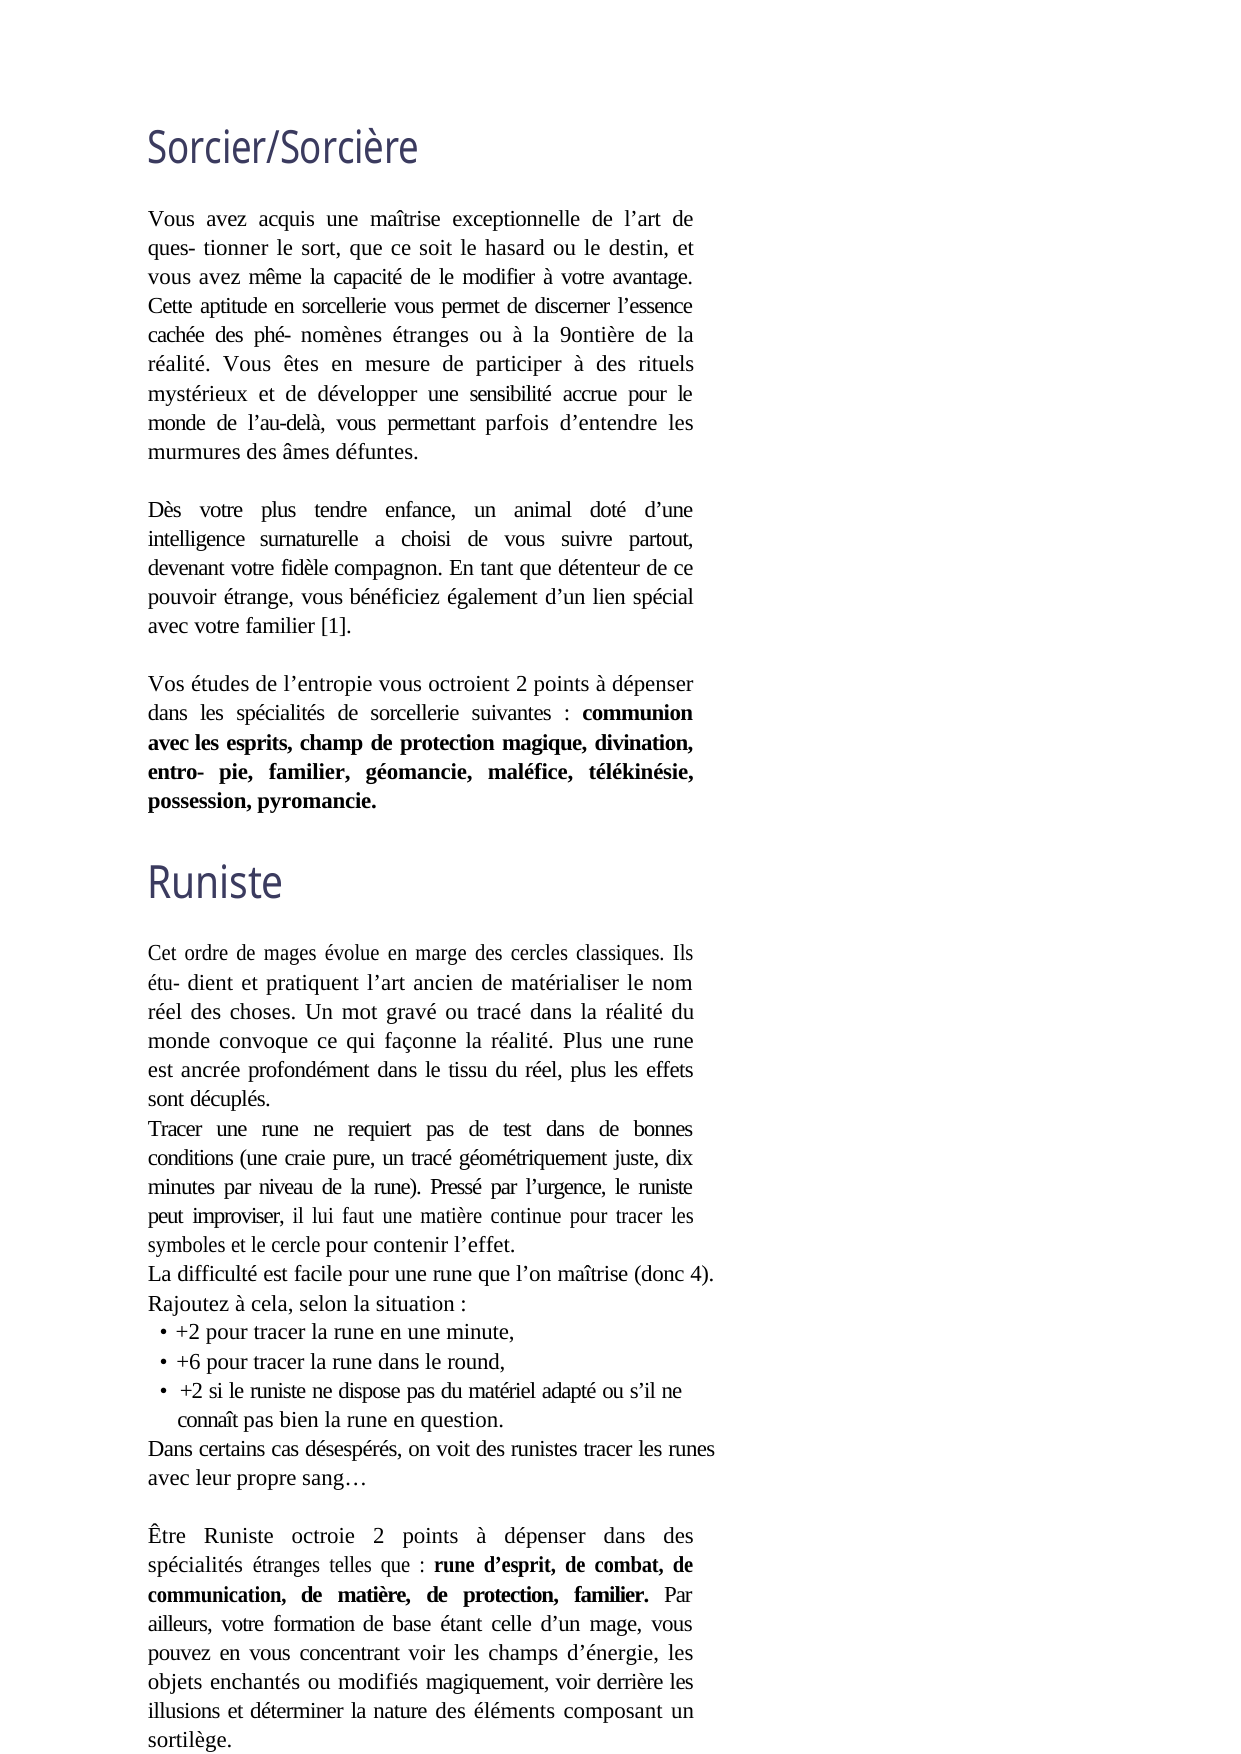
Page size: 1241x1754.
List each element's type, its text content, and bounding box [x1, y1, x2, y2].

text Cet ordre de mages évolue en marge des cercles classiques. Ils étu- dient et pratiquent l’art ancien de matérialiser le nom réel des choses. Un mot gravé ou tracé dans la réalité du monde convoque ce qui façonne la réalité. Plus une rune est ancrée profondément dans le tissu du réel, plus les effets sont décuplés. [148, 939, 694, 1112]
text Être Runiste octroie 2 points à dépenser dans des spécialités étranges telles que : rune d’esprit, de combat, de communication, de matière, de protection, familier. Par ailleurs, votre formation de base étant celle d’un mage, vous pouvez en vous concentrant voir les champs d’énergie, les objets enchantés ou modifiés magiquement, voir derrière les illusions et déterminer la nature des éléments composant un sortilège. [148, 1522, 694, 1753]
text • +2 si le runiste ne dispose pas du matériel adapté ou s’il ne connaît pas bien la rune en question. [159, 1377, 718, 1432]
subtitle Sorcier/Sorcière [148, 115, 1240, 177]
text • +2 pour tracer la rune en une minute, [159, 1319, 1240, 1345]
subtitle Runiste [148, 849, 1240, 912]
text Dès votre plus tendre enfance, un animal doté d’une intelligence surnaturelle a choisi de vous suivre partout, devenant votre fidèle compagnon. En tant que détenteur de ce pouvoir étrange, vous bénéficiez également d’un lien spécial avec votre familier [1]. [148, 496, 694, 639]
text La difficulté est facile pour une rune que l’on maîtrise (donc 4). Rajoutez à cela, selon la situation : [148, 1261, 718, 1316]
text Vous avez acquis une maîtrise exceptionnelle de l’art de ques- tionner le sort, que ce soit le hasard ou le destin, et vous avez même la capacité de le modifier à votre avantage. Cette aptitude en sorcellerie vous permet de discerner l’essence cachée des phé- nomènes étranges ou à la 9ontière de la réalité. Vous êtes en mesure de participer à des rituels mystérieux et de développer une sensibilité accrue pour le monde de l’au-delà, vous permettant parfois d’entendre les murmures des âmes défuntes. [148, 204, 694, 464]
text Dans certains cas désespérés, on voit des runistes tracer les runes avec leur propre sang… [148, 1435, 718, 1491]
text Vos études de l’entropie vous octroient 2 points à dépenser dans les spécialités de sorcellerie suivantes : communion avec les esprits, champ de protection magique, divination, entro- pie, familier, géomancie, maléfice, télékinésie, possession, pyromancie. [148, 670, 694, 813]
text • +6 pour tracer la rune dans le round, [159, 1348, 1240, 1374]
text Tracer une rune ne requiert pas de test dans de bonnes conditions (une craie pure, un tracé géométriquement juste, dix minutes par niveau de la rune). Pressé par l’urgence, le runiste peut improviser, il lui faut une matière continue pour tracer les symboles et le cercle pour contenir l’effet. [148, 1114, 694, 1258]
